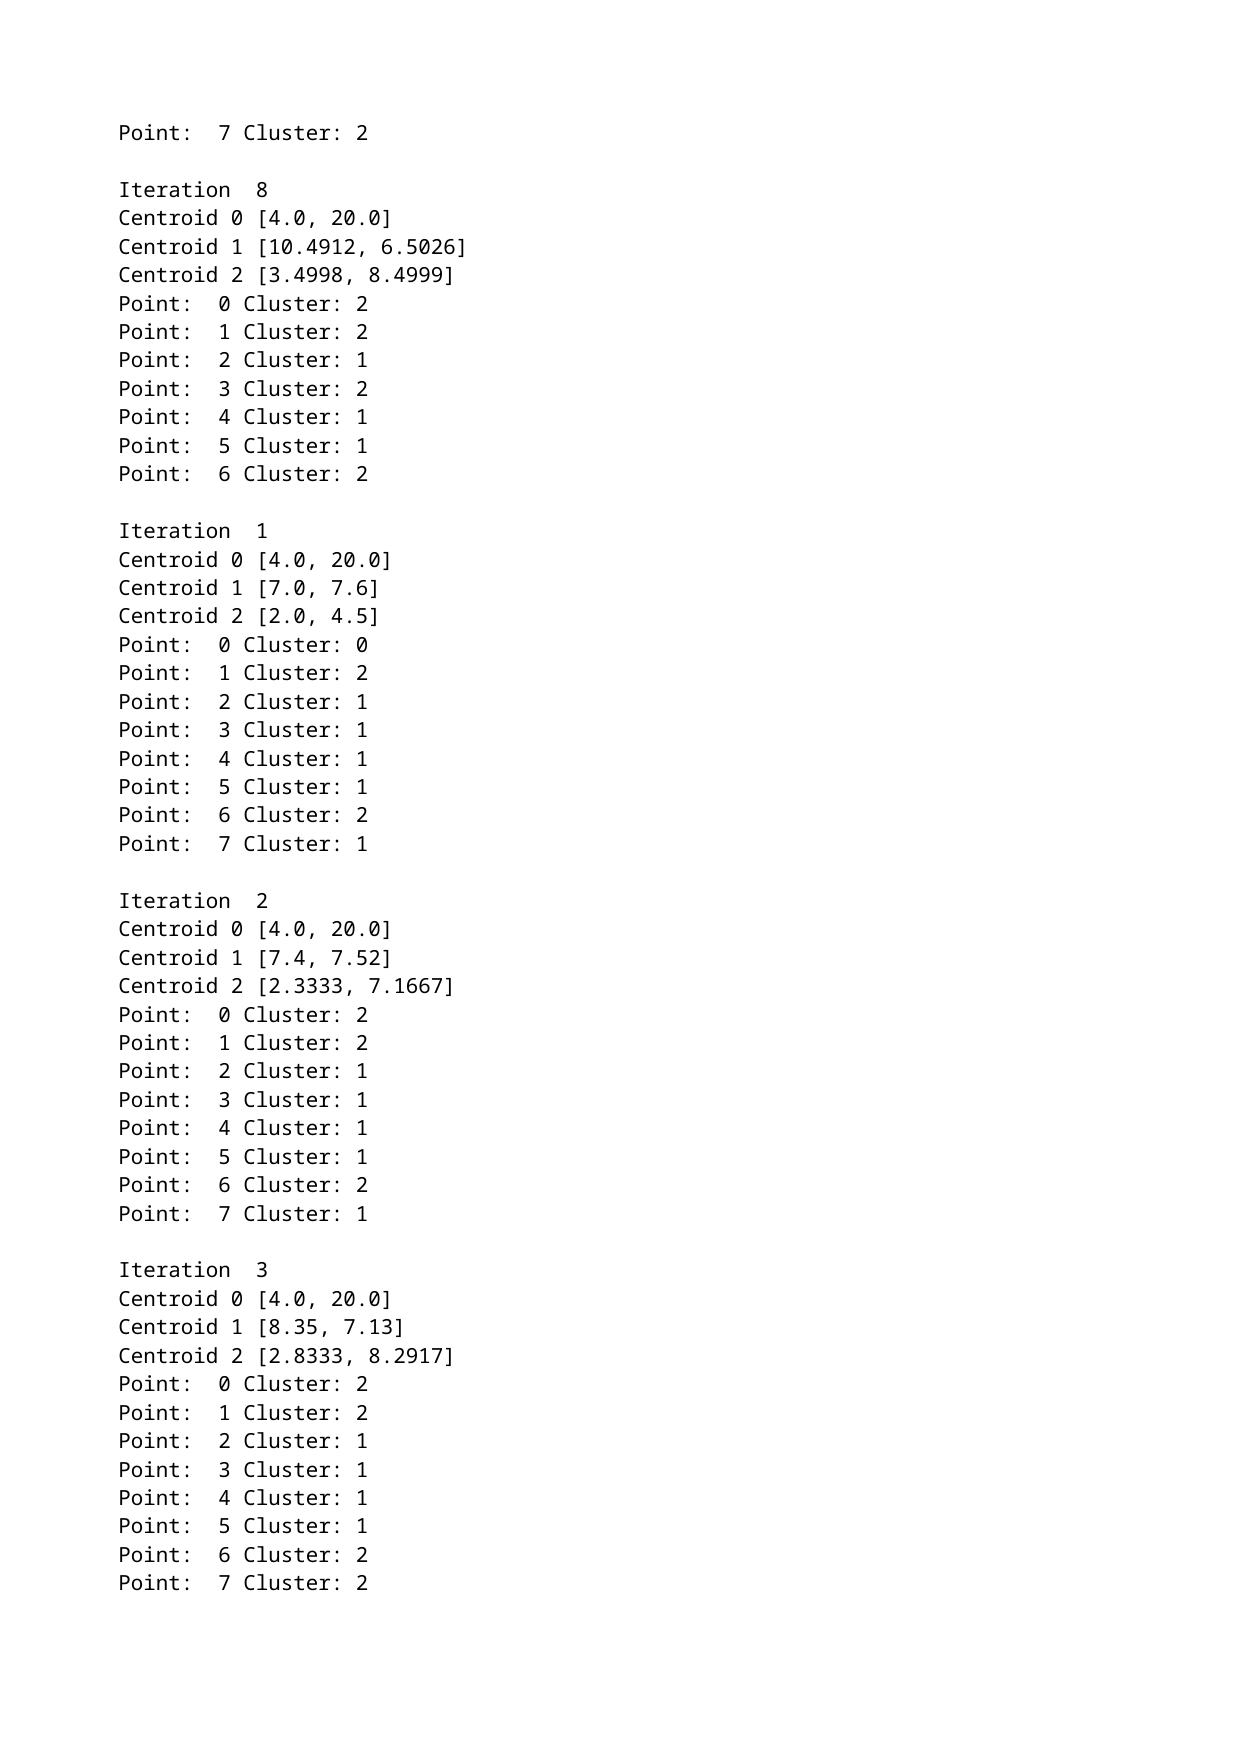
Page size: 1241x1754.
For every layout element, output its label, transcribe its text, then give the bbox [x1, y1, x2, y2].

text Point: 4 Cluster: 1 [118, 1483, 1122, 1512]
text Point: 1 Cluster: 2 [118, 658, 1122, 687]
text Centroid 0 [4.0, 20.0] [118, 545, 1122, 573]
text Point: 0 Cluster: 0 [118, 630, 1122, 658]
text Point: 5 Cluster: 1 [118, 1142, 1122, 1170]
text Point: 5 Cluster: 1 [118, 1512, 1122, 1540]
text Point: 2 Cluster: 1 [118, 1057, 1122, 1085]
text Centroid 2 [2.8333, 8.2917] [118, 1341, 1122, 1369]
text Point: 1 Cluster: 2 [118, 1028, 1122, 1057]
text Point: 7 Cluster: 2 [118, 118, 1122, 147]
text Point: 5 Cluster: 1 [118, 431, 1122, 459]
text Centroid 2 [3.4998, 8.4999] [118, 260, 1122, 289]
text Iteration 3 [118, 1256, 1122, 1284]
text Point: 6 Cluster: 2 [118, 459, 1122, 488]
text Point: 7 Cluster: 2 [118, 1568, 1122, 1597]
text Centroid 1 [8.35, 7.13] [118, 1312, 1122, 1341]
text Point: 3 Cluster: 1 [118, 1085, 1122, 1113]
text Point: 7 Cluster: 1 [118, 1199, 1122, 1227]
text Point: 6 Cluster: 2 [118, 1170, 1122, 1199]
text Iteration 2 [118, 886, 1122, 914]
text Point: 1 Cluster: 2 [118, 317, 1122, 346]
text Centroid 0 [4.0, 20.0] [118, 203, 1122, 232]
text Point: 6 Cluster: 2 [118, 801, 1122, 829]
text Point: 1 Cluster: 2 [118, 1398, 1122, 1426]
text Centroid 2 [2.0, 4.5] [118, 602, 1122, 630]
text Point: 3 Cluster: 1 [118, 715, 1122, 744]
text Point: 0 Cluster: 2 [118, 289, 1122, 317]
text Centroid 0 [4.0, 20.0] [118, 1284, 1122, 1312]
text Iteration 1 [118, 516, 1122, 545]
text Point: 2 Cluster: 1 [118, 687, 1122, 715]
text Point: 3 Cluster: 2 [118, 374, 1122, 402]
text Centroid 0 [4.0, 20.0] [118, 914, 1122, 943]
text Point: 0 Cluster: 2 [118, 1000, 1122, 1028]
text Point: 5 Cluster: 1 [118, 772, 1122, 801]
text Point: 2 Cluster: 1 [118, 1426, 1122, 1455]
text Point: 4 Cluster: 1 [118, 744, 1122, 772]
text Point: 4 Cluster: 1 [118, 1113, 1122, 1142]
text Centroid 1 [10.4912, 6.5026] [118, 232, 1122, 260]
text Point: 0 Cluster: 2 [118, 1369, 1122, 1398]
text Point: 7 Cluster: 1 [118, 829, 1122, 857]
text Point: 2 Cluster: 1 [118, 346, 1122, 374]
text Centroid 1 [7.4, 7.52] [118, 943, 1122, 971]
text Point: 6 Cluster: 2 [118, 1540, 1122, 1568]
text Centroid 2 [2.3333, 7.1667] [118, 971, 1122, 1000]
text Iteration 8 [118, 175, 1122, 203]
text Point: 3 Cluster: 1 [118, 1455, 1122, 1483]
text Centroid 1 [7.0, 7.6] [118, 573, 1122, 602]
text Point: 4 Cluster: 1 [118, 402, 1122, 431]
